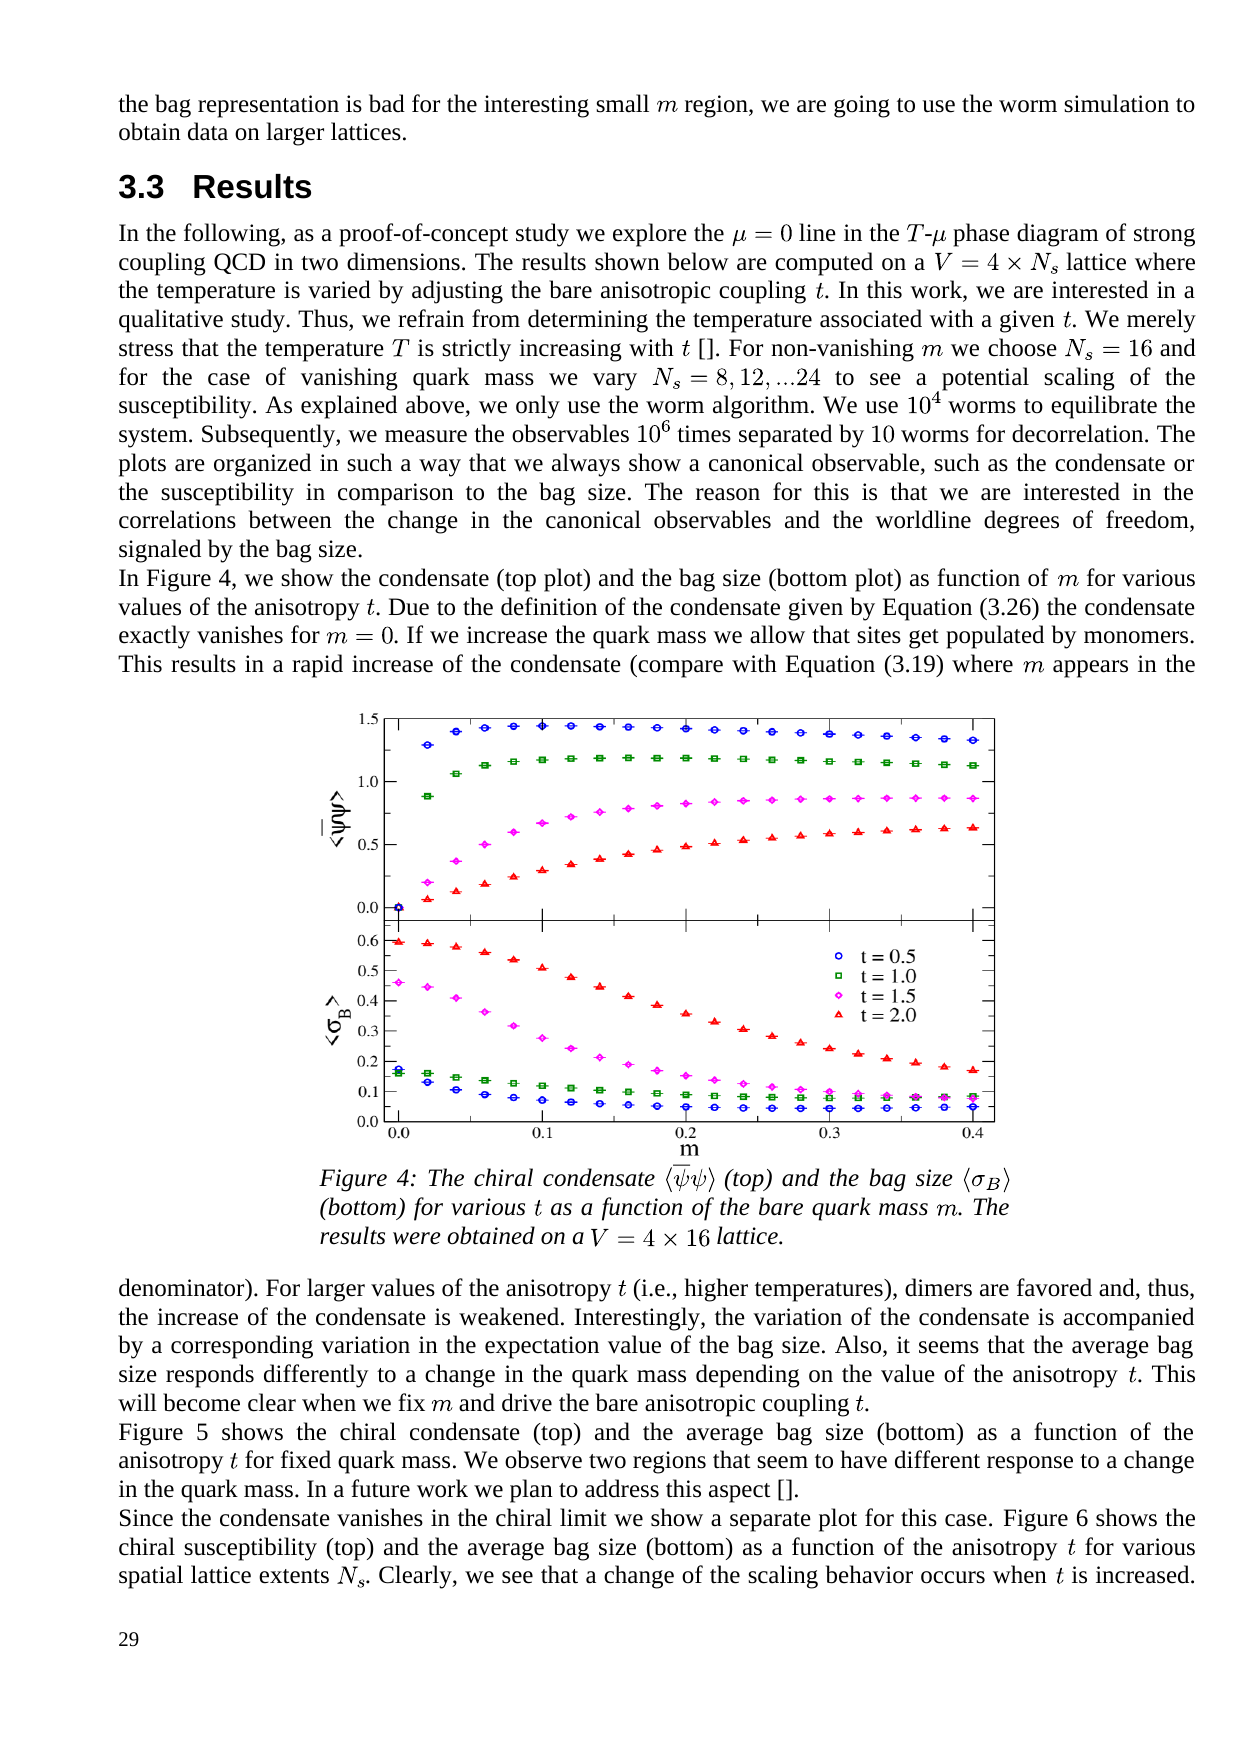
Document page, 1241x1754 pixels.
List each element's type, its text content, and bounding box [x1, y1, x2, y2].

text In Figure 4, we show the condensate (top plot) and the bag size (bottom plot) as function of for various values of the anisotropy . Due to the definition of the condensate given by Equation (3.26) the condensate exactly vanishes for . If we increase the quark mass we allow that sites get populated by monomers. This results in a rapid increase of the condensate (compare with Equation (3.19) where appears in the denominator). For larger values of the anisotropy (i.e., higher temperatures), dimers are favored and, thus, the increase of the condensate is weakened. Interestingly, the variation of the condensate is accompanied by a corresponding variation in the expectation value of the bag size. Also, it seems that the average bag size responds differently to a change in the quark mass depending on the value of the anisotropy . This will become clear when we fix and drive the bare anisotropic coupling . [118, 563, 1196, 1417]
picture [319, 711, 996, 1156]
subtitle Results [118, 167, 1196, 205]
text Figure 5 shows the chiral condensate (top) and the average bag size (bottom) as a function of the anisotropy for fixed quark mass. We observe two regions that seem to have different response to a change in the quark mass. In a future work we plan to address this aspect []. [118, 1417, 1196, 1503]
text Figure 4: The chiral condensate (top) and the bag size (bottom) for various as a function of the bare quark mass . The results were obtained on a lattice. [319, 712, 1009, 1250]
text Since the condensate vanishes in the chiral limit we show a separate plot for this case. Figure 6 shows the chiral susceptibility (top) and the average bag size (bottom) as a function of the anisotropy for various spatial lattice extents . Clearly, we see that a change of the scaling behavior occurs when is increased. [118, 1503, 1196, 1589]
text In the following, as a proof-of-concept study we explore the line in the - phase diagram of strong coupling QCD in two dimensions. The results shown below are computed on a lattice where the temperature is varied by adjusting the bare anisotropic coupling . In this work, we are interested in a qualitative study. Thus, we refrain from determining the temperature associated with a given . We merely stress that the temperature is strictly increasing with []. For non-vanishing we choose and for the case of vanishing quark mass we vary to see a potential scaling of the susceptibility. As explained above, we only use the worm algorithm. We use worms to equilibrate the system. Subsequently, we measure the observables times separated by worms for decorrelation. The plots are organized in such a way that we always show a canonical observable, such as the condensate or the susceptibility in comparison to the bag size. The reason for this is that we are interested in the correlations between the change in the canonical observables and the worldline degrees of freedom, signaled by the bag size. [118, 218, 1196, 563]
text the bag representation is bad for the interesting small region, we are going to use the worm simulation to obtain data on larger lattices. [118, 89, 1196, 146]
